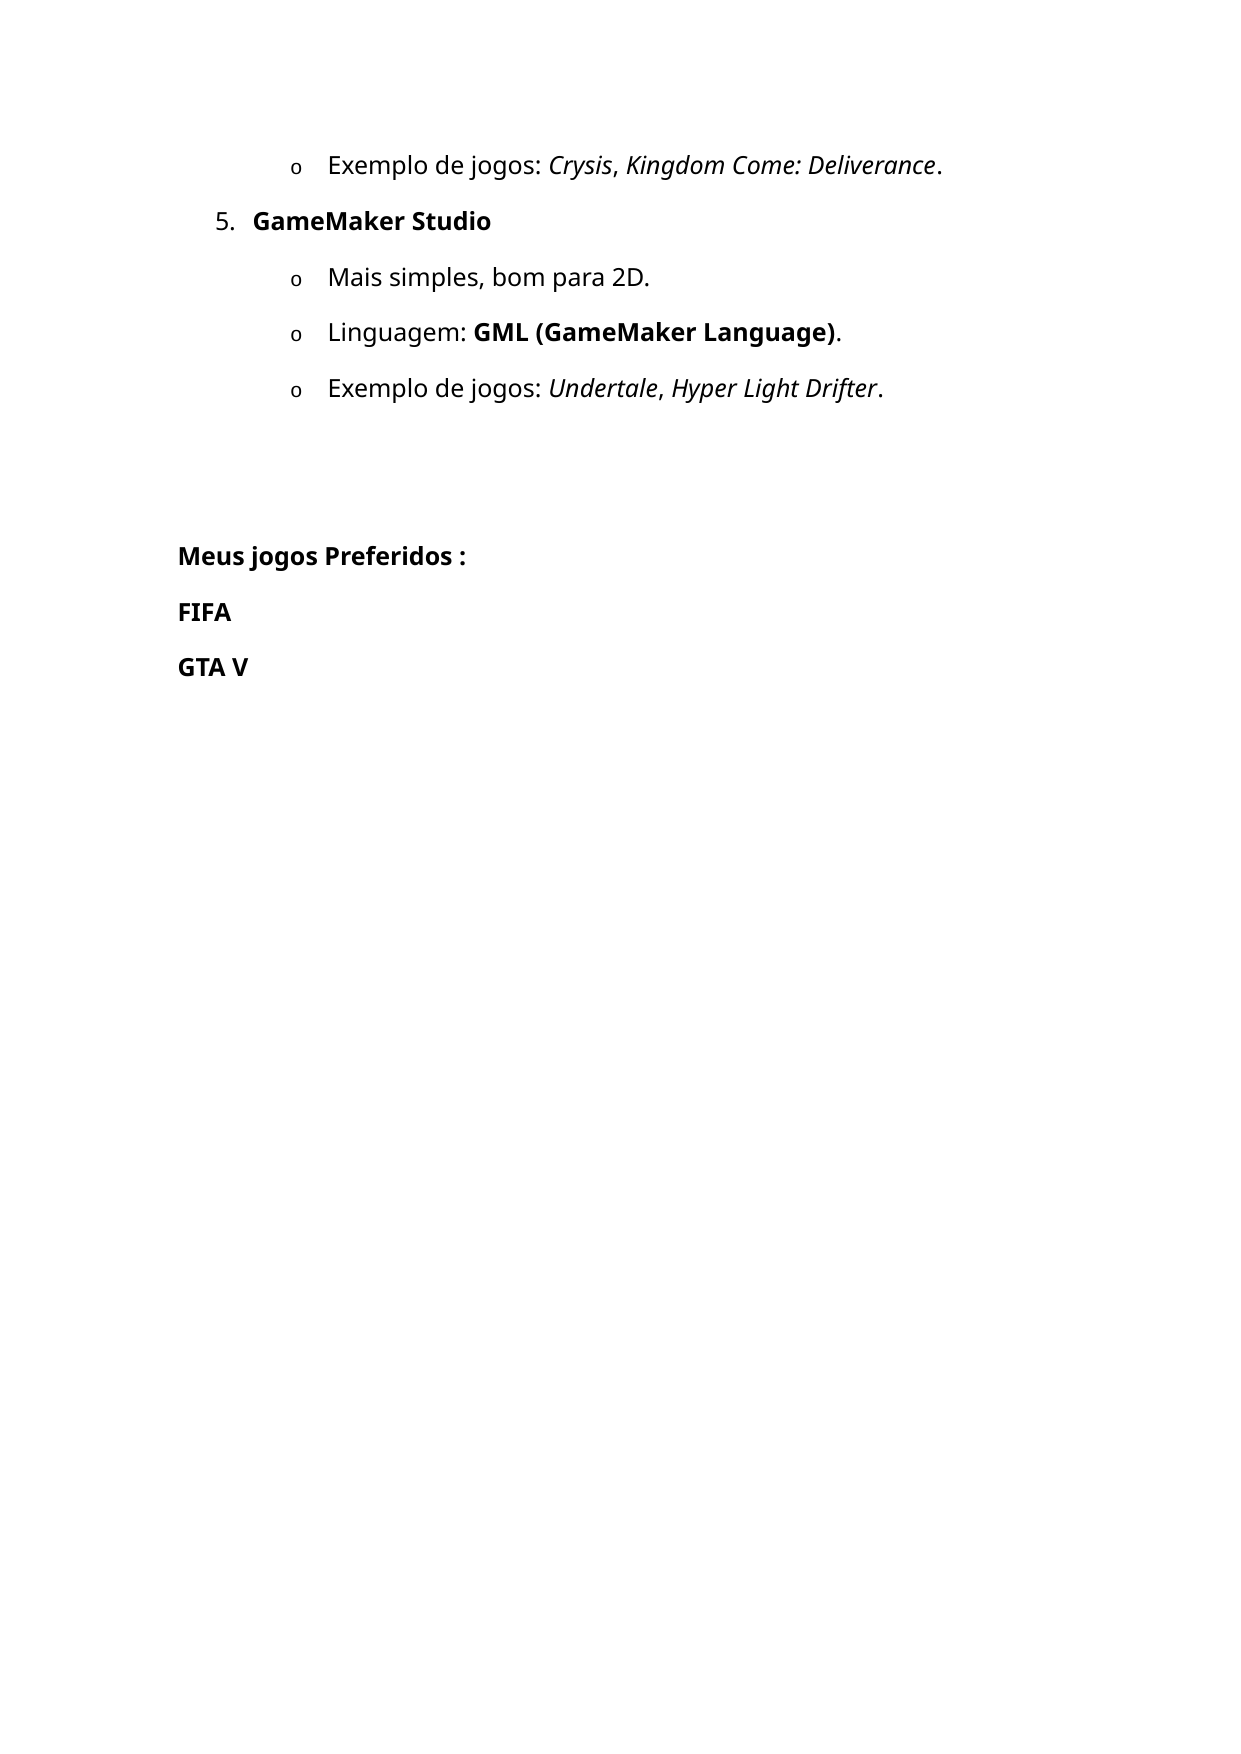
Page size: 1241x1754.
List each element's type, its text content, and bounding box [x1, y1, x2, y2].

list GameMaker Studio [215, 203, 1063, 237]
text GTA V [177, 650, 1063, 684]
list Exemplo de jogos: Undertale, Hyper Light Drifter. [290, 371, 1063, 405]
text Meus jogos Preferidos : [177, 538, 1063, 572]
list Mais simples, bom para 2D. [290, 259, 1063, 293]
text FIFA [177, 594, 1063, 628]
list Linguagem: GML (GameMaker Language). [290, 315, 1063, 349]
list Exemplo de jogos: Crysis, Kingdom Come: Deliverance. [290, 148, 1063, 182]
